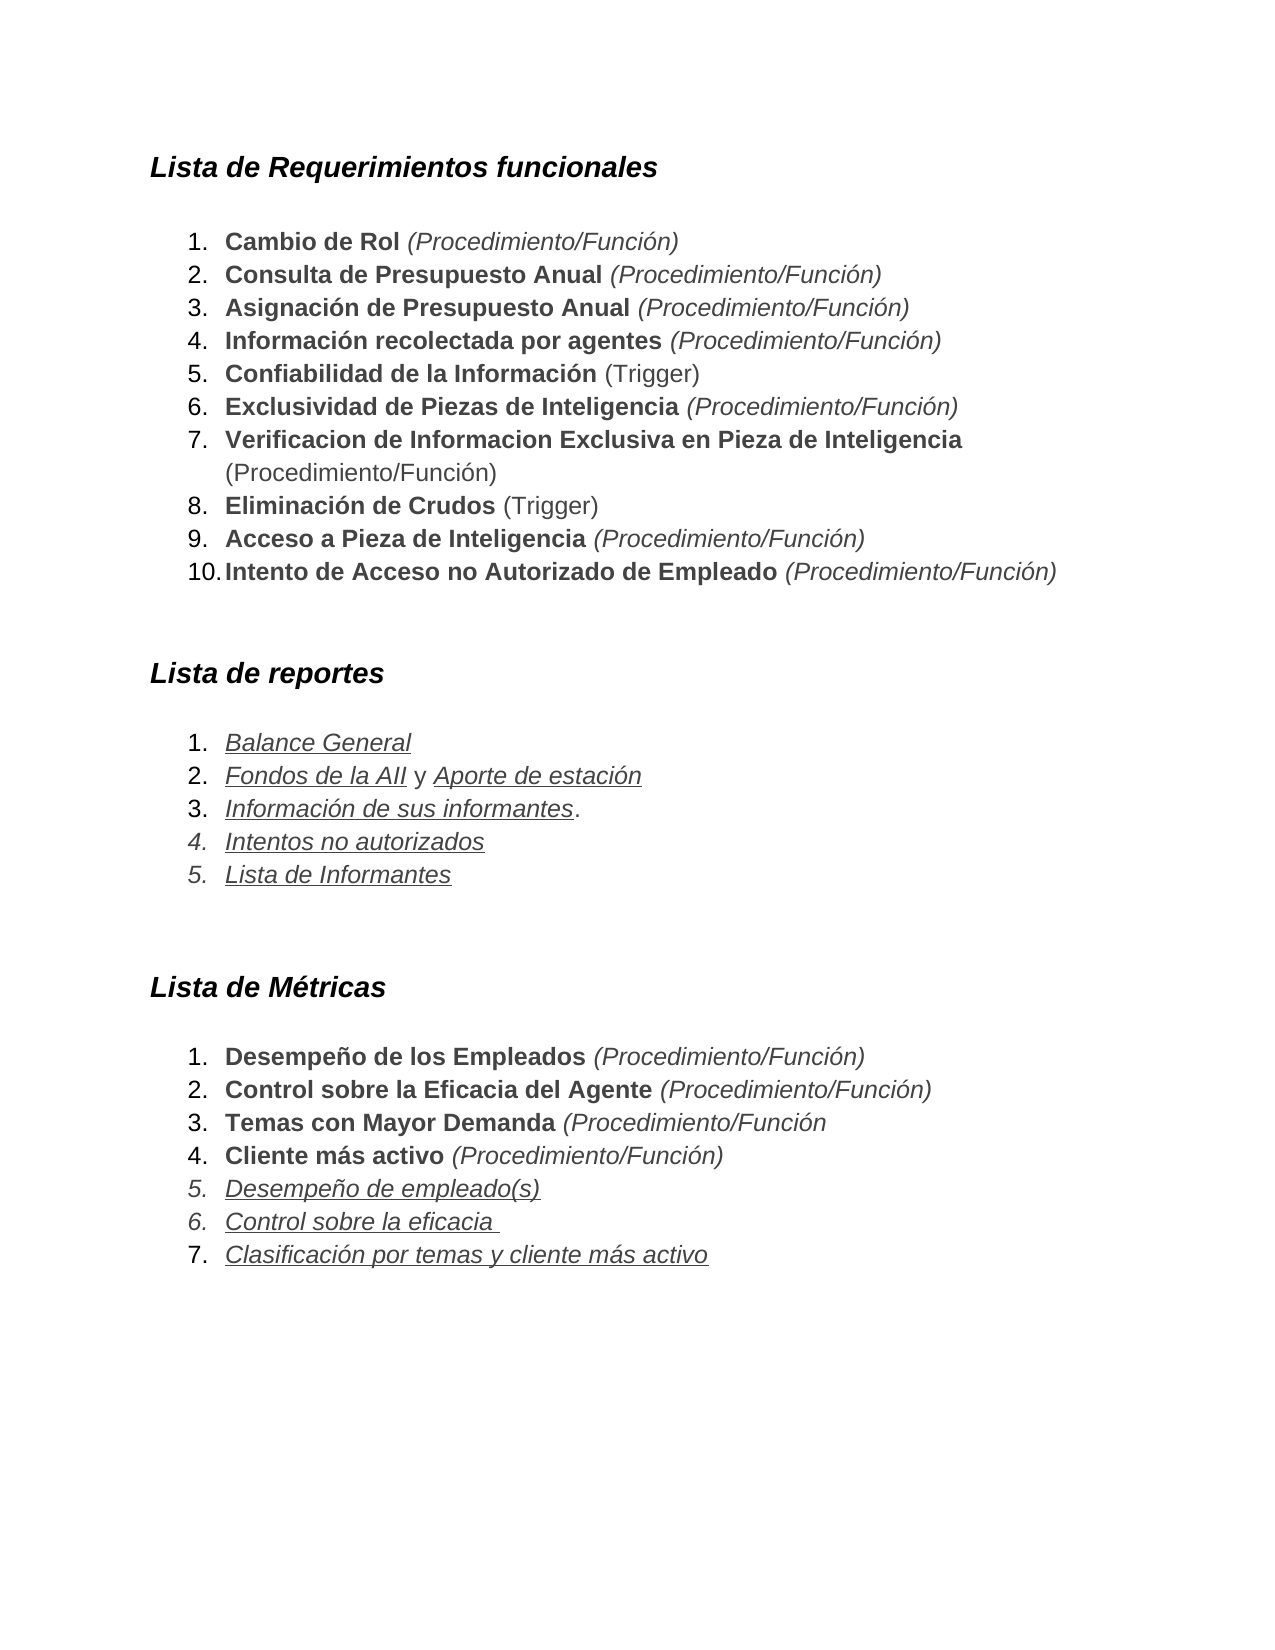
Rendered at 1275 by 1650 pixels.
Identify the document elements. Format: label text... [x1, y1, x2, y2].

list Cliente más activo (Procedimiento/Función) [187, 1141, 1125, 1169]
list Asignación de Presupuesto Anual (Procedimiento/Función) [187, 293, 1125, 322]
list Intento de Acceso no Autorizado de Empleado (Procedimiento/Función) [187, 557, 1125, 586]
list Exclusividad de Piezas de Inteligencia (Procedimiento/Función) [187, 392, 1125, 421]
list Balance General [187, 728, 1125, 757]
text Lista de reportes [150, 656, 1125, 690]
list Clasificación por temas y cliente más activo [187, 1240, 1125, 1268]
list Intentos no autorizados [187, 827, 1125, 856]
text Lista de Requerimientos funcionales [150, 150, 1125, 183]
list Control sobre la Eficacia del Agente (Procedimiento/Función) [187, 1075, 1125, 1103]
list Acceso a Pieza de Inteligencia (Procedimiento/Función) [187, 524, 1125, 553]
list Control sobre la eficacia [187, 1207, 1125, 1236]
list Información de sus informantes. [187, 794, 1125, 823]
list Lista de Informantes [187, 860, 1125, 889]
list Temas con Mayor Demanda (Procedimiento/Función [187, 1108, 1125, 1136]
list Información recolectada por agentes (Procedimiento/Función) [187, 326, 1125, 355]
list Cambio de Rol (Procedimiento/Función) [187, 227, 1125, 256]
list Verificacion de Informacion Exclusiva en Pieza de Inteligencia (Procedimiento/Función) [187, 425, 1125, 487]
list Eliminación de Crudos (Trigger) [187, 491, 1125, 520]
list Confiabilidad de la Información (Trigger) [187, 359, 1125, 388]
list Desempeño de los Empleados (Procedimiento/Función) [187, 1042, 1125, 1070]
list Consulta de Presupuesto Anual (Procedimiento/Función) [187, 260, 1125, 289]
list Fondos de la AII y Aporte de estación [187, 761, 1125, 790]
text Lista de Métricas [150, 970, 1125, 1004]
list Desempeño de empleado(s) [187, 1174, 1125, 1202]
